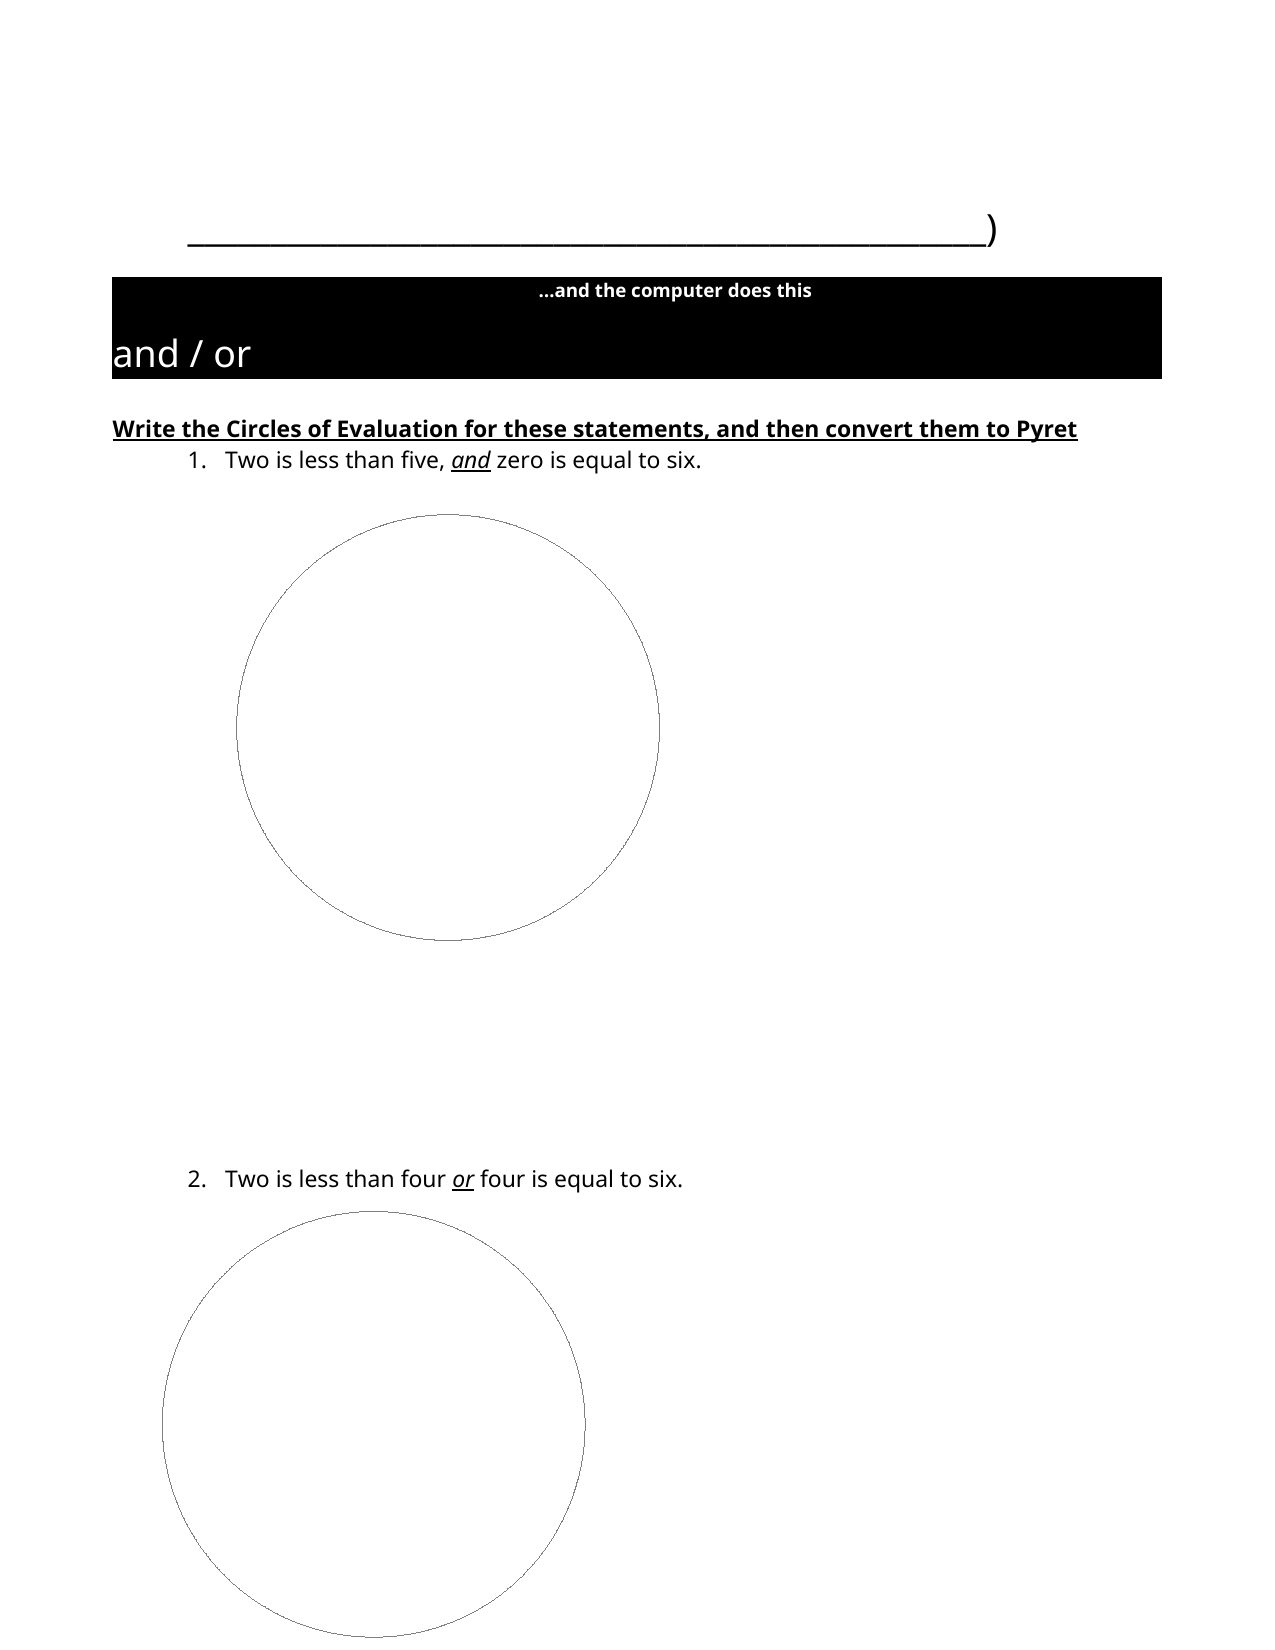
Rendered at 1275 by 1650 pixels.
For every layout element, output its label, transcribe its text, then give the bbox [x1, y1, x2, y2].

list Two is less than five, and zero is equal to six. [187, 444, 1162, 475]
list Two is less than four or four is equal to six. [187, 1163, 1162, 1194]
text Write the Circles of Evaluation for these statements, and then convert them to Pyret [112, 413, 1162, 444]
subtitle and / or [112, 328, 1162, 379]
text ________________________________________________) [112, 201, 1162, 252]
subtitle …and the computer does this [112, 277, 1162, 303]
